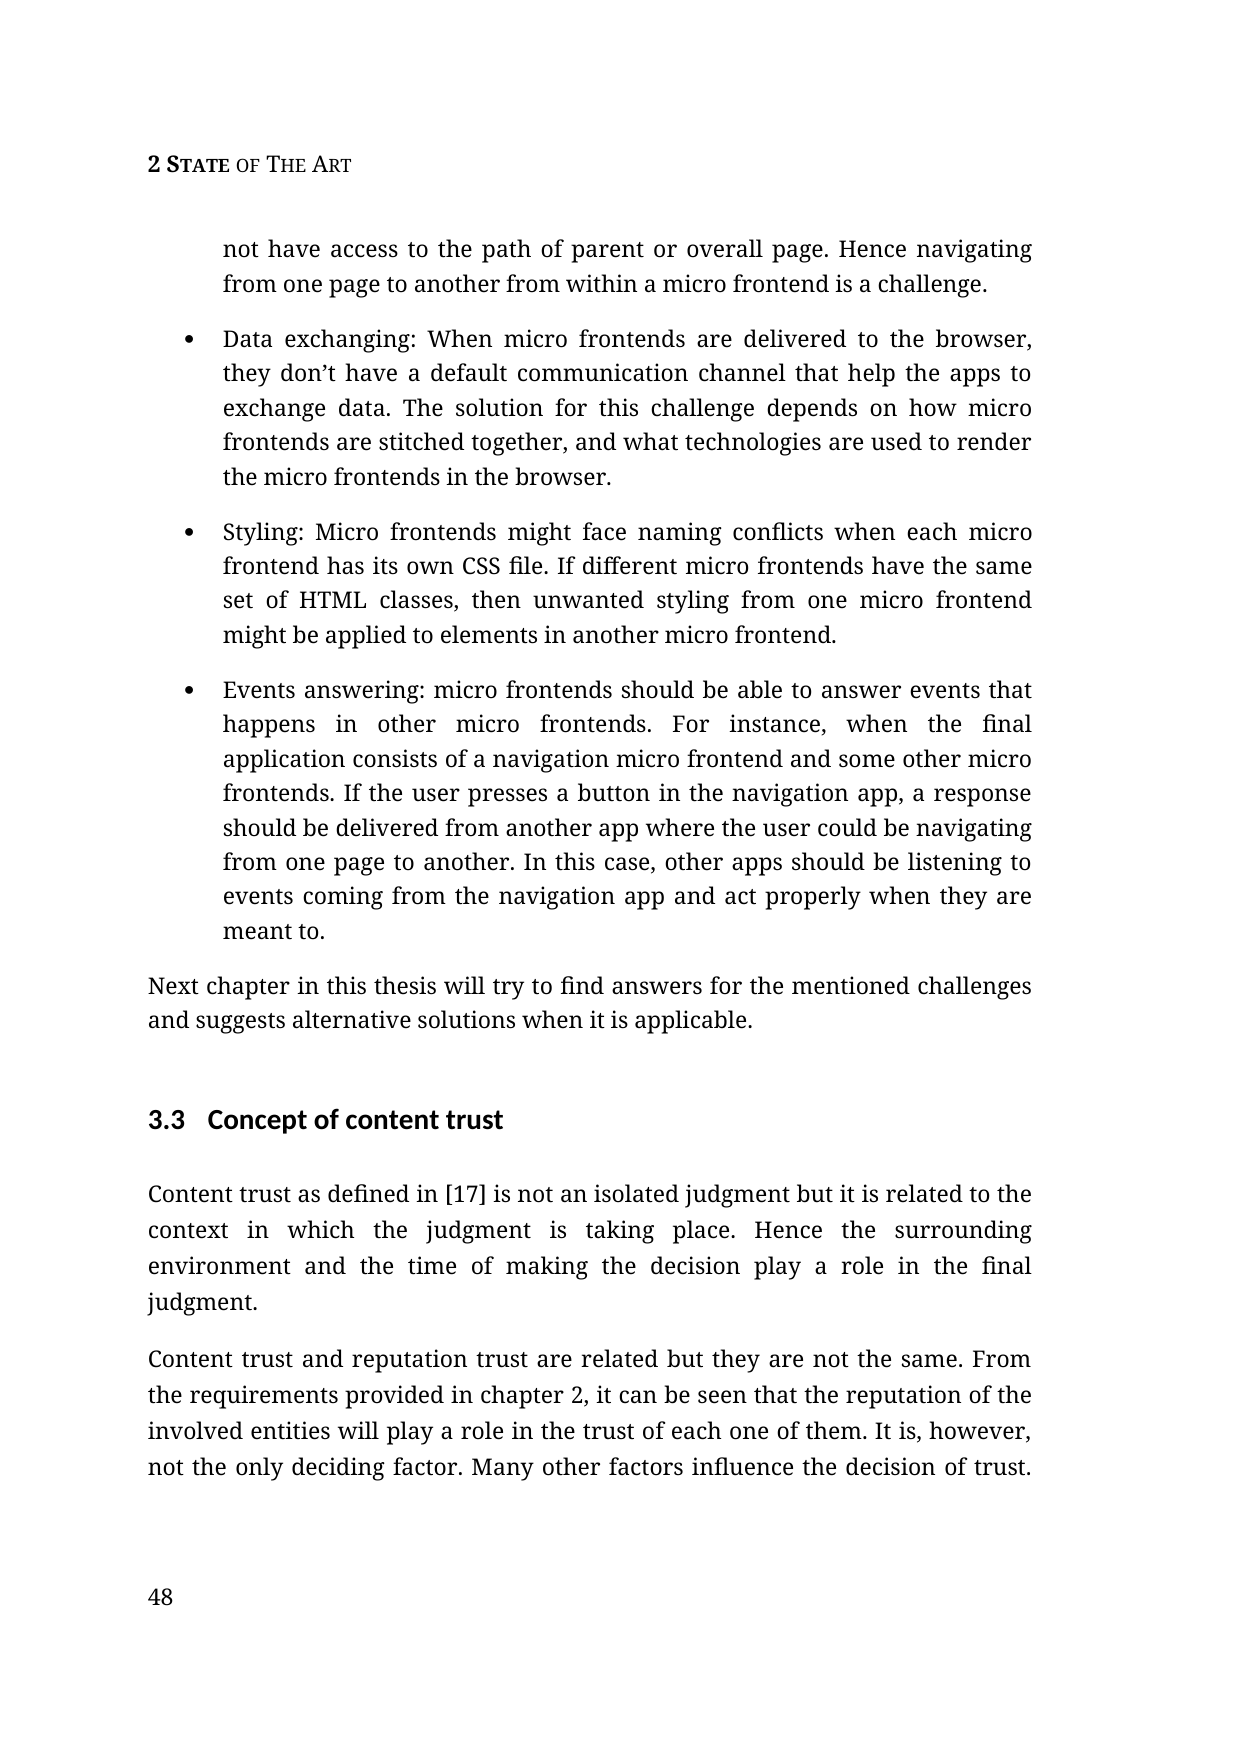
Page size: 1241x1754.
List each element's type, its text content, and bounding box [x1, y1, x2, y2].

text Next chapter in this thesis will try to find answers for the mentioned challenges and suggests alternative solutions when it is applicable. [148, 970, 1033, 1035]
list not have access to the path of parent or overall page. Hence navigating from one page to another from within a micro frontend is a challenge. [185, 233, 1033, 299]
list Styling: Micro frontends might face naming conflicts when each micro frontend has its own CSS file. If different micro frontends have the same set of HTML classes, then unwanted styling from one micro frontend might be applied to elements in another micro frontend. [185, 516, 1033, 650]
list Events answering: micro frontends should be able to answer events that happens in other micro frontends. For instance, when the final application consists of a navigation micro frontend and some other micro frontends. If the user presses a button in the navigation app, a response should be delivered from another app where the user could be navigating from one page to another. In this case, other apps should be listening to events coming from the navigation app and act properly when they are meant to. [185, 674, 1033, 946]
text Content trust as defined in [17] is not an isolated judgment but it is related to the context in which the judgment is taking place. Hence the surrounding environment and the time of making the decision play a role in the final judgment. [148, 1178, 1033, 1317]
list Data exchanging: When micro frontends are delivered to the browser, they don’t have a default communication channel that help the apps to exchange data. The solution for this challenge depends on how micro frontends are stitched together, and what technologies are used to render the micro frontends in the browser. [185, 323, 1033, 492]
subtitle Concept of content trust [148, 1101, 1033, 1137]
text Content trust and reputation trust are related but they are not the same. From the requirements provided in chapter 2, it can be seen that the reputation of the involved entities will play a role in the trust of each one of them. It is, however, not the only deciding factor. Many other factors influence the decision of trust. [148, 1343, 1033, 1482]
